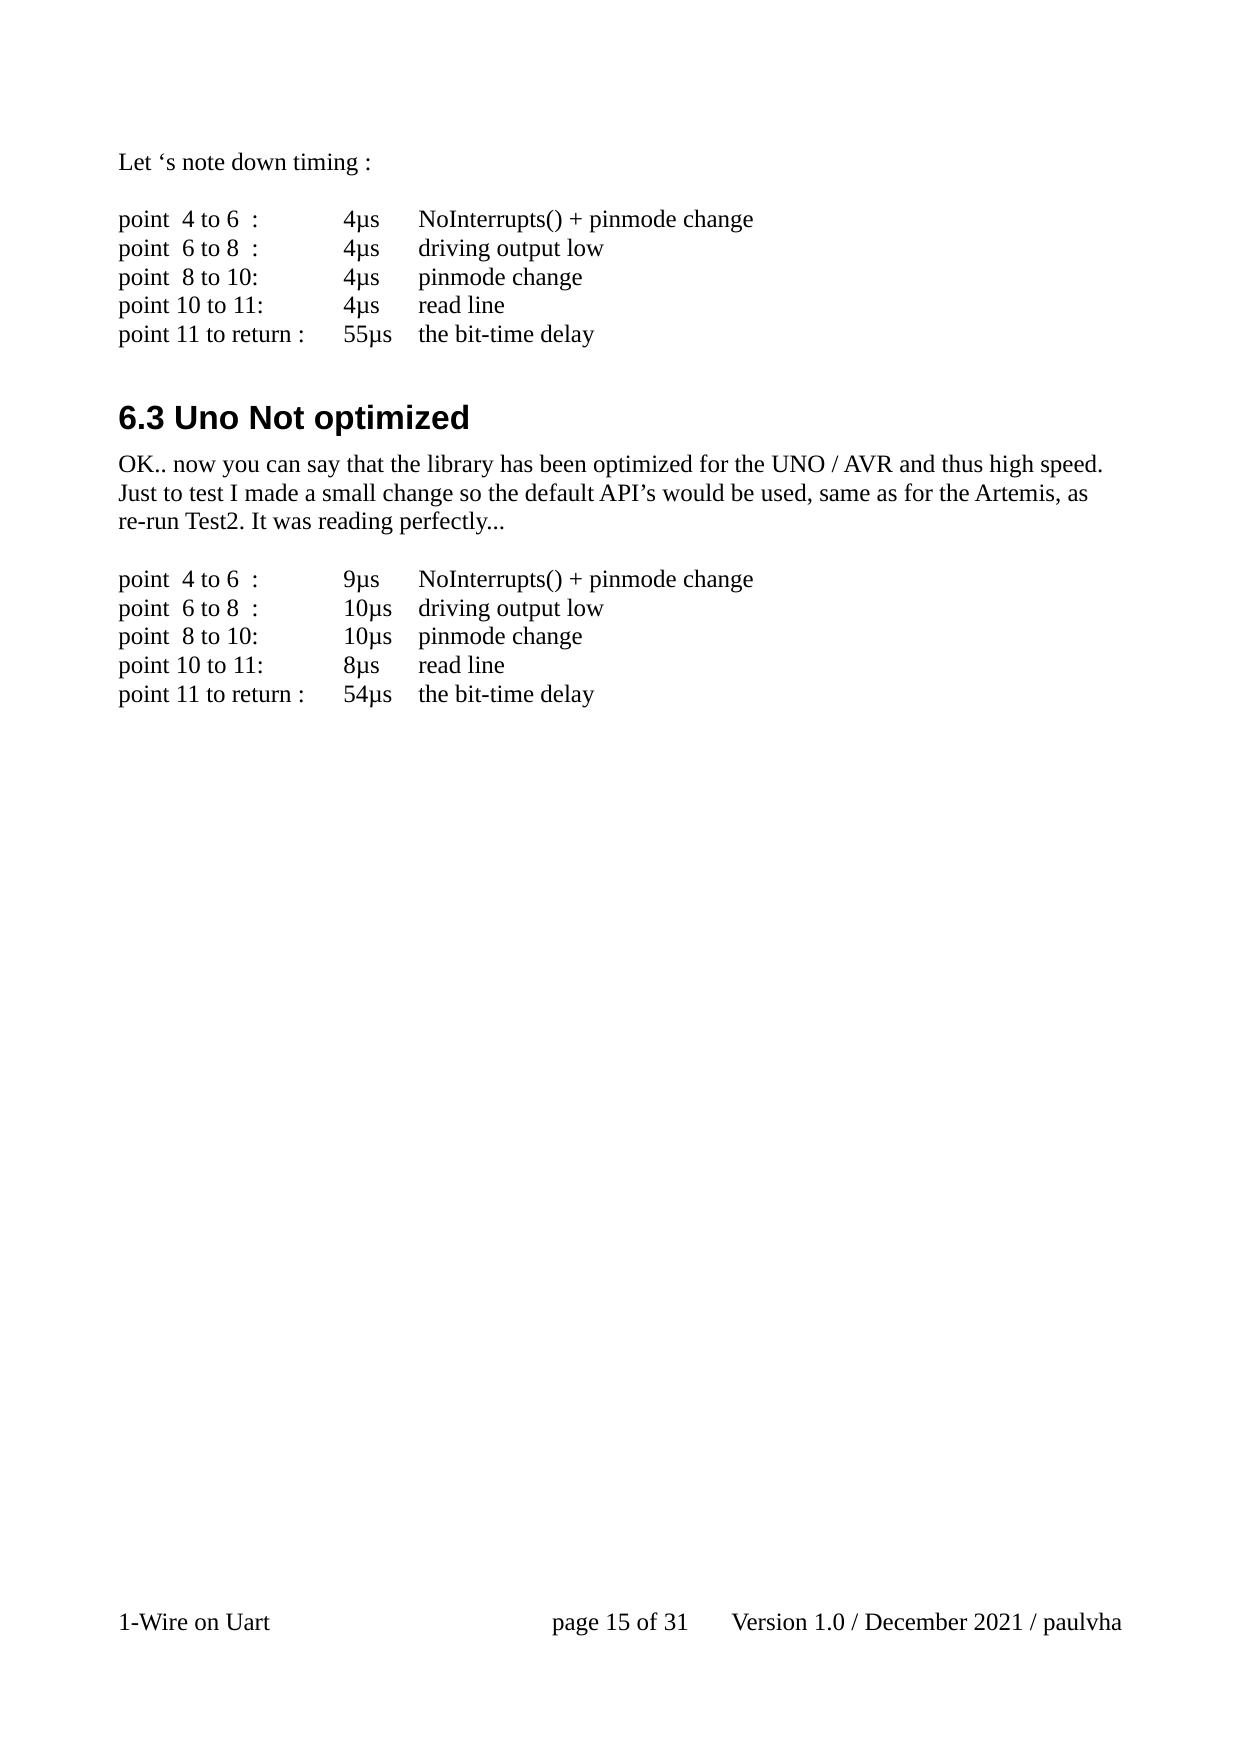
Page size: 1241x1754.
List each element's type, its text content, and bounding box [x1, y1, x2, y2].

text point 4 to 6 : 9µs NoInterrupts() + pinmode change [118, 564, 1122, 593]
text Just to test I made a small change so the default API’s would be used, same as for the Artemis, as re-run Test2. It was reading perfectly... [118, 478, 1122, 535]
text point 4 to 6 : 4µs NoInterrupts() + pinmode change [118, 204, 1122, 233]
text point 6 to 8 : 10µs driving output low [118, 593, 1122, 621]
text point 10 to 11: 4µs read line [118, 291, 1122, 319]
text point 6 to 8 : 4µs driving output low [118, 233, 1122, 262]
text point 11 to return : 54µs the bit-time delay [118, 679, 1122, 708]
text point 8 to 10: 10µs pinmode change [118, 621, 1122, 650]
text point 10 to 11: 8µs read line [118, 650, 1122, 679]
text point 11 to return : 55µs the bit-time delay [118, 319, 1122, 348]
text Let ‘s note down timing : [118, 147, 1122, 176]
text point 8 to 10: 4µs pinmode change [118, 262, 1122, 291]
text OK.. now you can say that the library has been optimized for the UNO / AVR and thus high speed. [118, 449, 1122, 478]
subtitle 6.3 Uno Not optimized [118, 398, 1122, 436]
